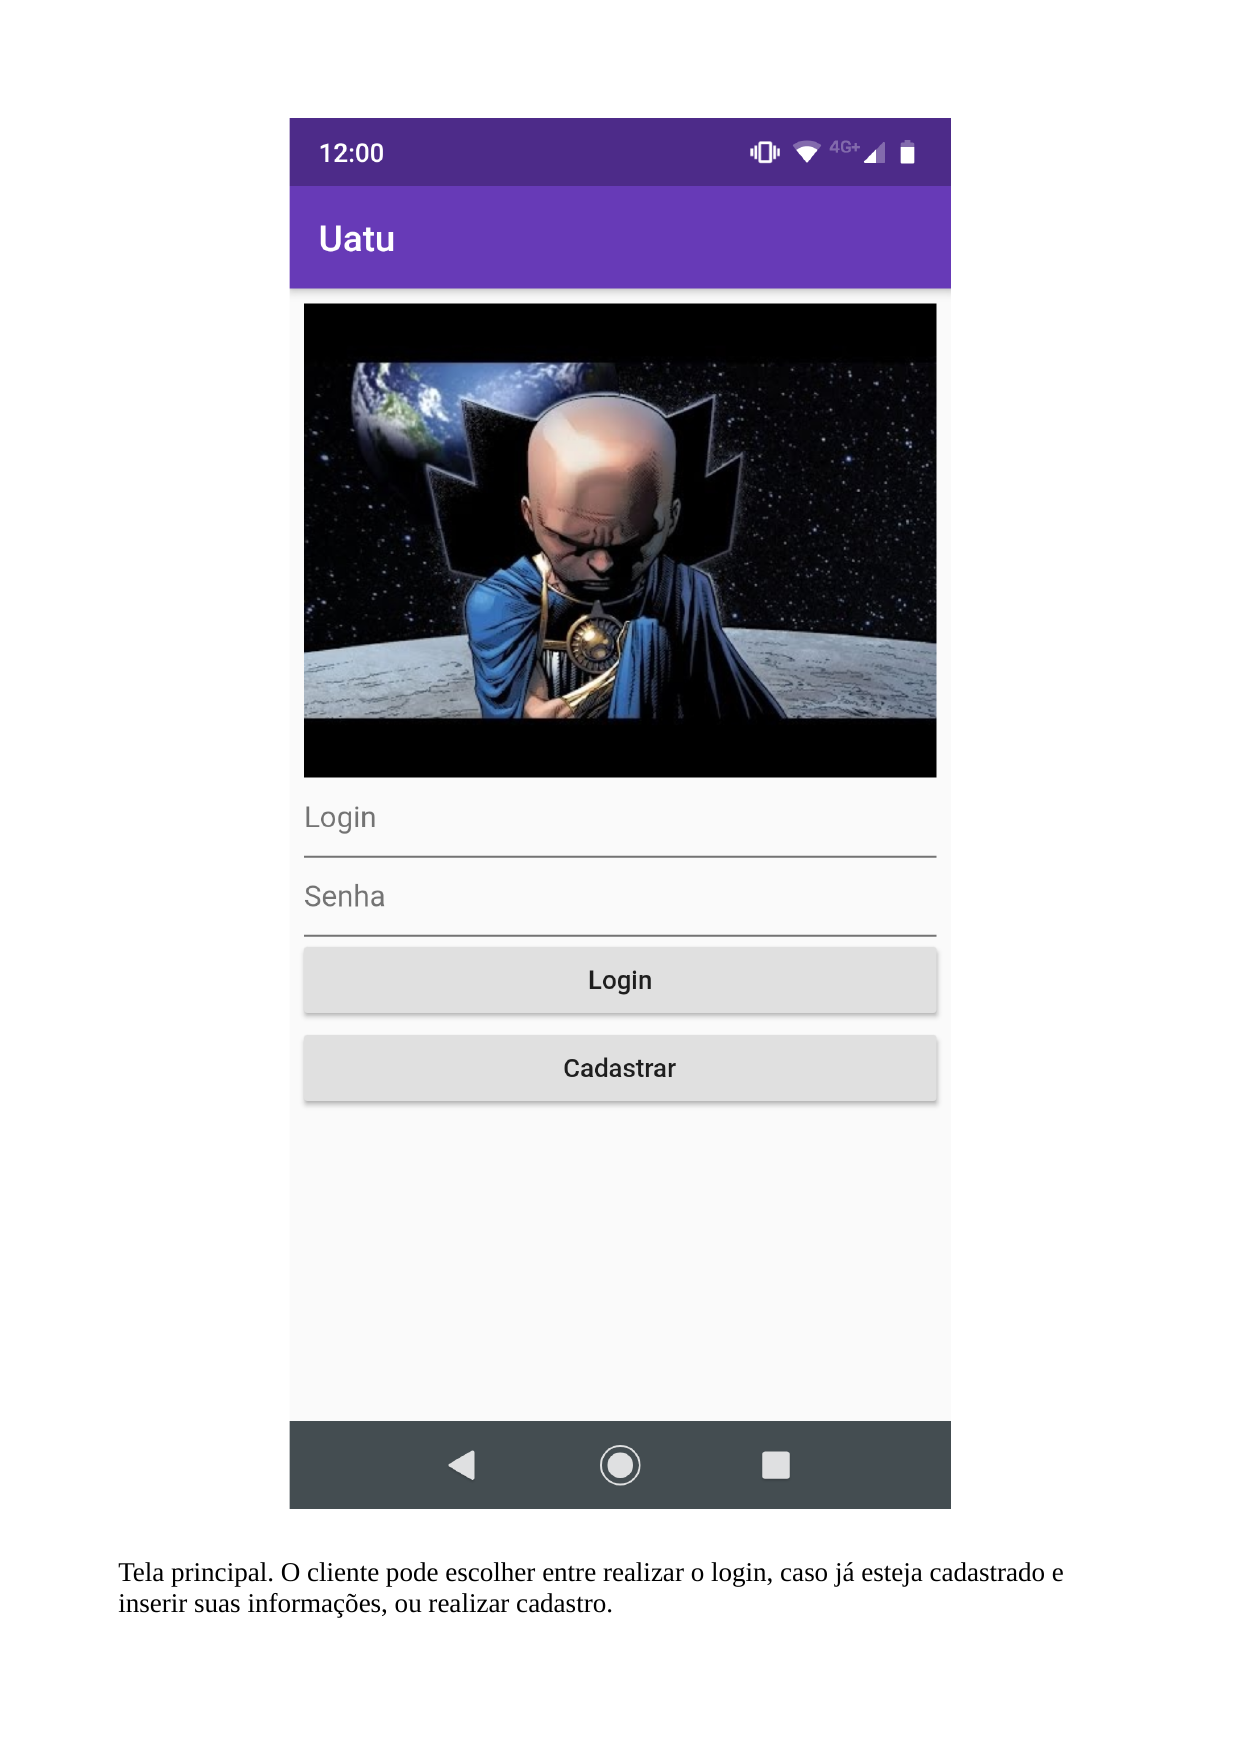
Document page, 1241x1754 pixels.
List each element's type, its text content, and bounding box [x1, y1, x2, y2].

text Tela principal. O cliente pode escolher entre realizar o login, caso já esteja cadastrado e inserir suas informações, ou realizar cadastro. [118, 1556, 1122, 1618]
picture [289, 118, 951, 1509]
